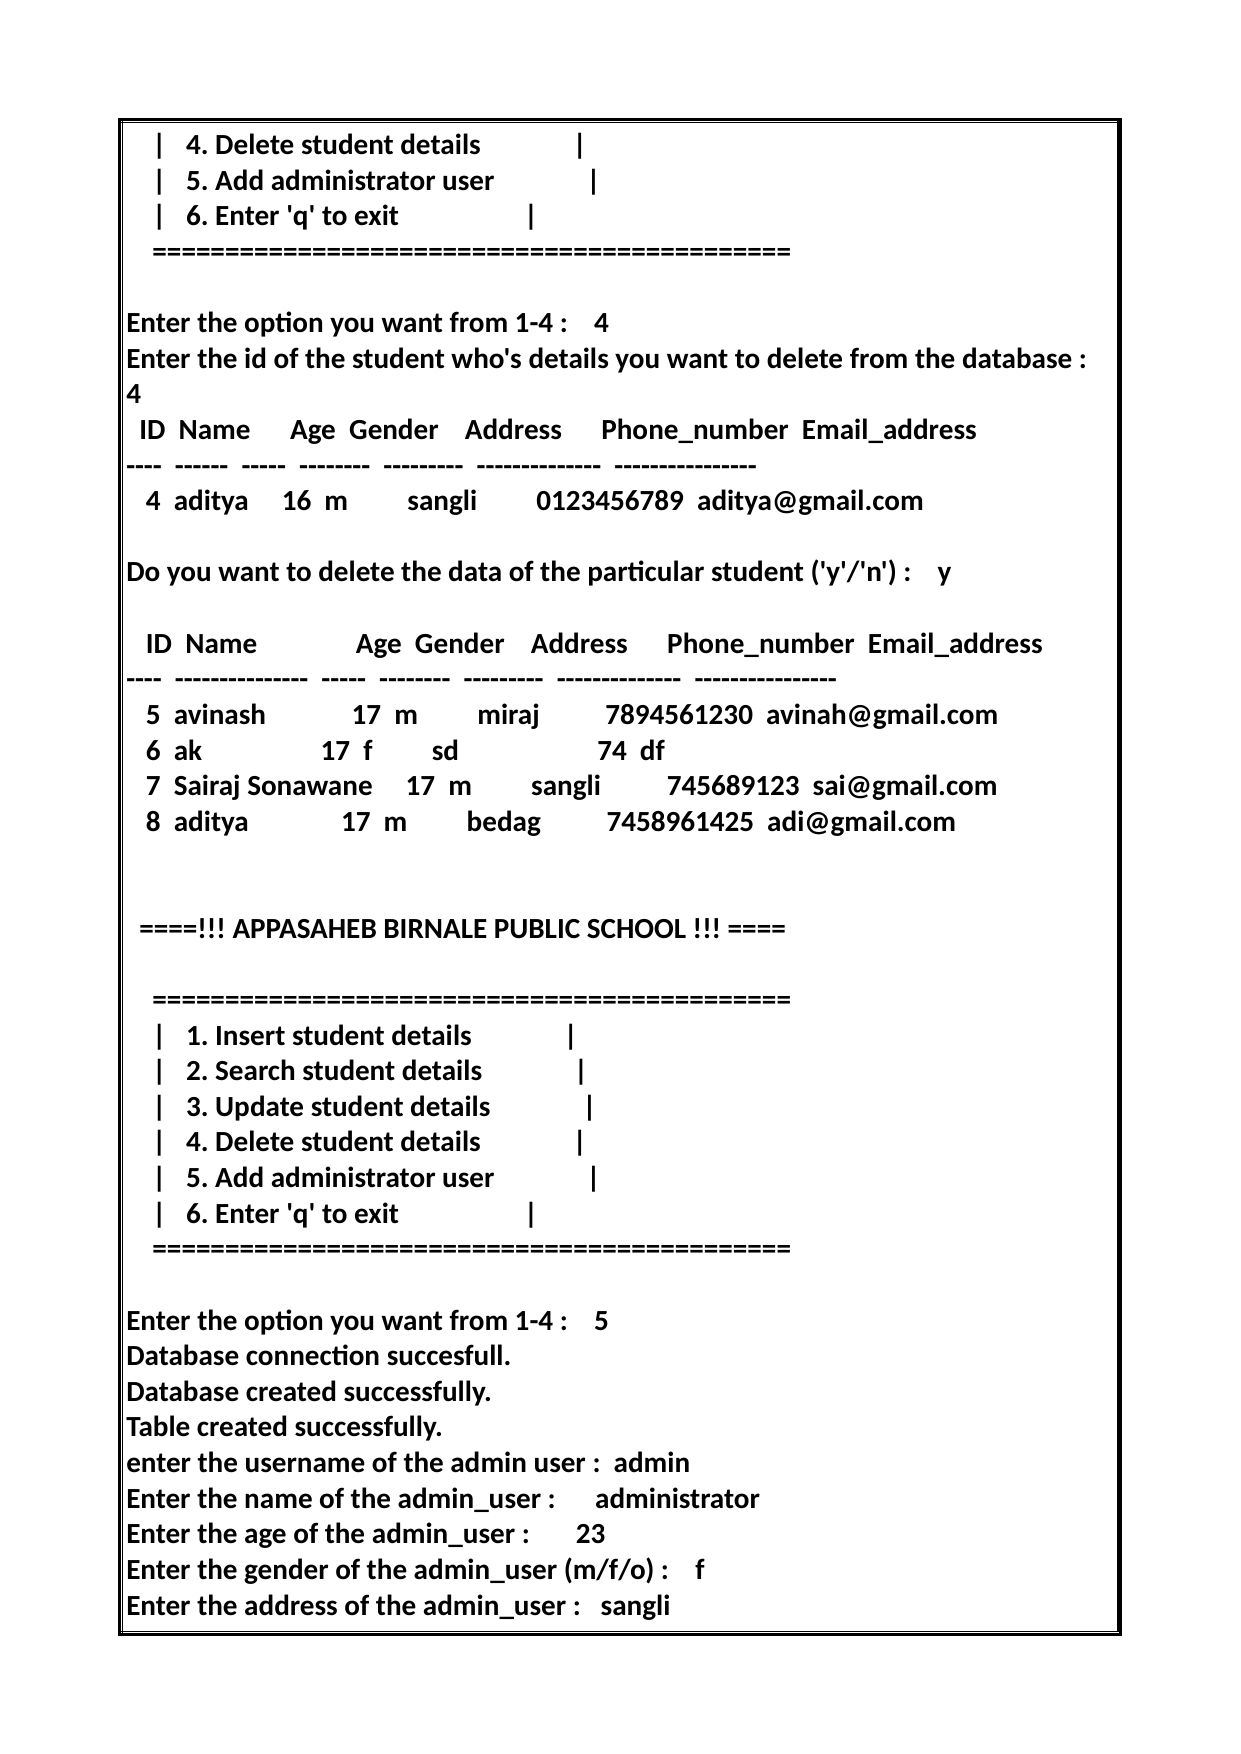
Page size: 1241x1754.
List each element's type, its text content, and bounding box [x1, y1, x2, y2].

text ============================================ [126, 233, 1114, 268]
text 6 ak 17 f sd 74 df [126, 732, 1114, 767]
text | 6. Enter 'q' to exit | [126, 1195, 1114, 1230]
text ============================================ [126, 1230, 1114, 1266]
text Table created successfully. [126, 1408, 1114, 1444]
text Enter the gender of the admin_user (m/f/o) : f [126, 1551, 1114, 1587]
text Do you want to delete the data of the particular student ('y'/'n') : y [126, 553, 1114, 589]
text Database created successfully. [126, 1373, 1114, 1408]
text Enter the name of the admin_user : administrator [126, 1480, 1114, 1515]
text enter the username of the admin user : admin [126, 1444, 1114, 1480]
text | 4. Delete student details | [126, 1123, 1114, 1159]
text | 5. Add administrator user | [126, 162, 1114, 197]
text Enter the id of the student who's details you want to delete from the database : 4 [126, 340, 1114, 411]
text | 4. Delete student details | [126, 126, 1114, 162]
text 7 Sairaj Sonawane 17 m sangli 745689123 sai@gmail.com [126, 767, 1114, 803]
text 8 aditya 17 m bedag 7458961425 adi@gmail.com [126, 803, 1114, 838]
text ============================================ [126, 981, 1114, 1017]
text | 2. Search student details | [126, 1052, 1114, 1088]
text | 1. Insert student details | [126, 1017, 1114, 1052]
text Enter the age of the admin_user : 23 [126, 1515, 1114, 1551]
text Enter the option you want from 1-4 : 5 [126, 1302, 1114, 1337]
text Database connection succesfull. [126, 1337, 1114, 1373]
text | 3. Update student details | [126, 1088, 1114, 1123]
text ---- --------------- ----- -------- --------- -------------- ---------------- [126, 660, 1114, 696]
text | 5. Add administrator user | [126, 1159, 1114, 1195]
text 4 aditya 16 m sangli 0123456789 aditya@gmail.com [126, 482, 1114, 518]
text ID Name Age Gender Address Phone_number Email_address [126, 411, 1114, 447]
text | 6. Enter 'q' to exit | [126, 197, 1114, 233]
text ====!!! APPASAHEB BIRNALE PUBLIC SCHOOL !!! ==== [126, 910, 1114, 945]
text 5 avinash 17 m miraj 7894561230 avinah@gmail.com [126, 696, 1114, 732]
text Enter the address of the admin_user : sangli [126, 1587, 1114, 1622]
text ---- ------ ----- -------- --------- -------------- ---------------- [126, 447, 1114, 482]
text Enter the option you want from 1-4 : 4 [126, 304, 1114, 340]
text ID Name Age Gender Address Phone_number Email_address [126, 625, 1114, 660]
